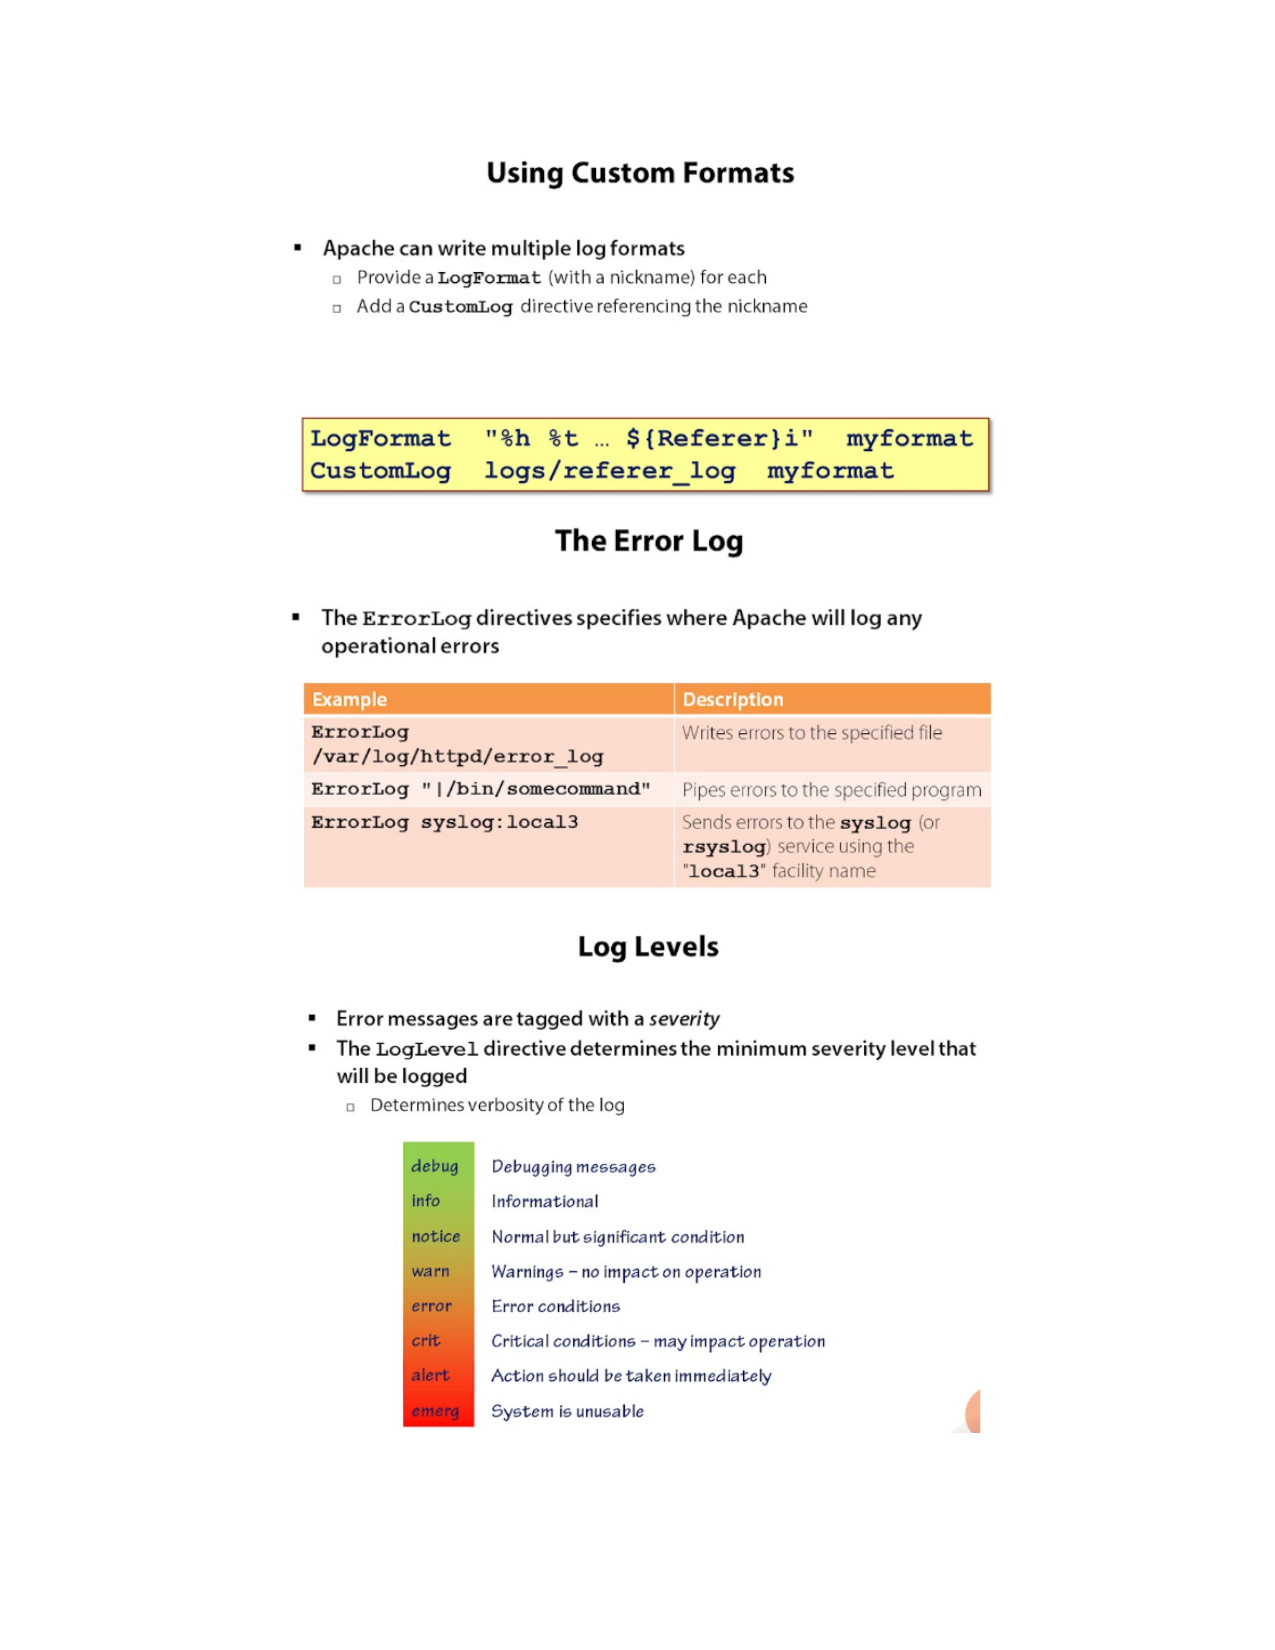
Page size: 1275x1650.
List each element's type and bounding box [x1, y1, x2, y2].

picture [276, 146, 999, 501]
picture [278, 520, 997, 894]
picture [294, 923, 981, 1433]
